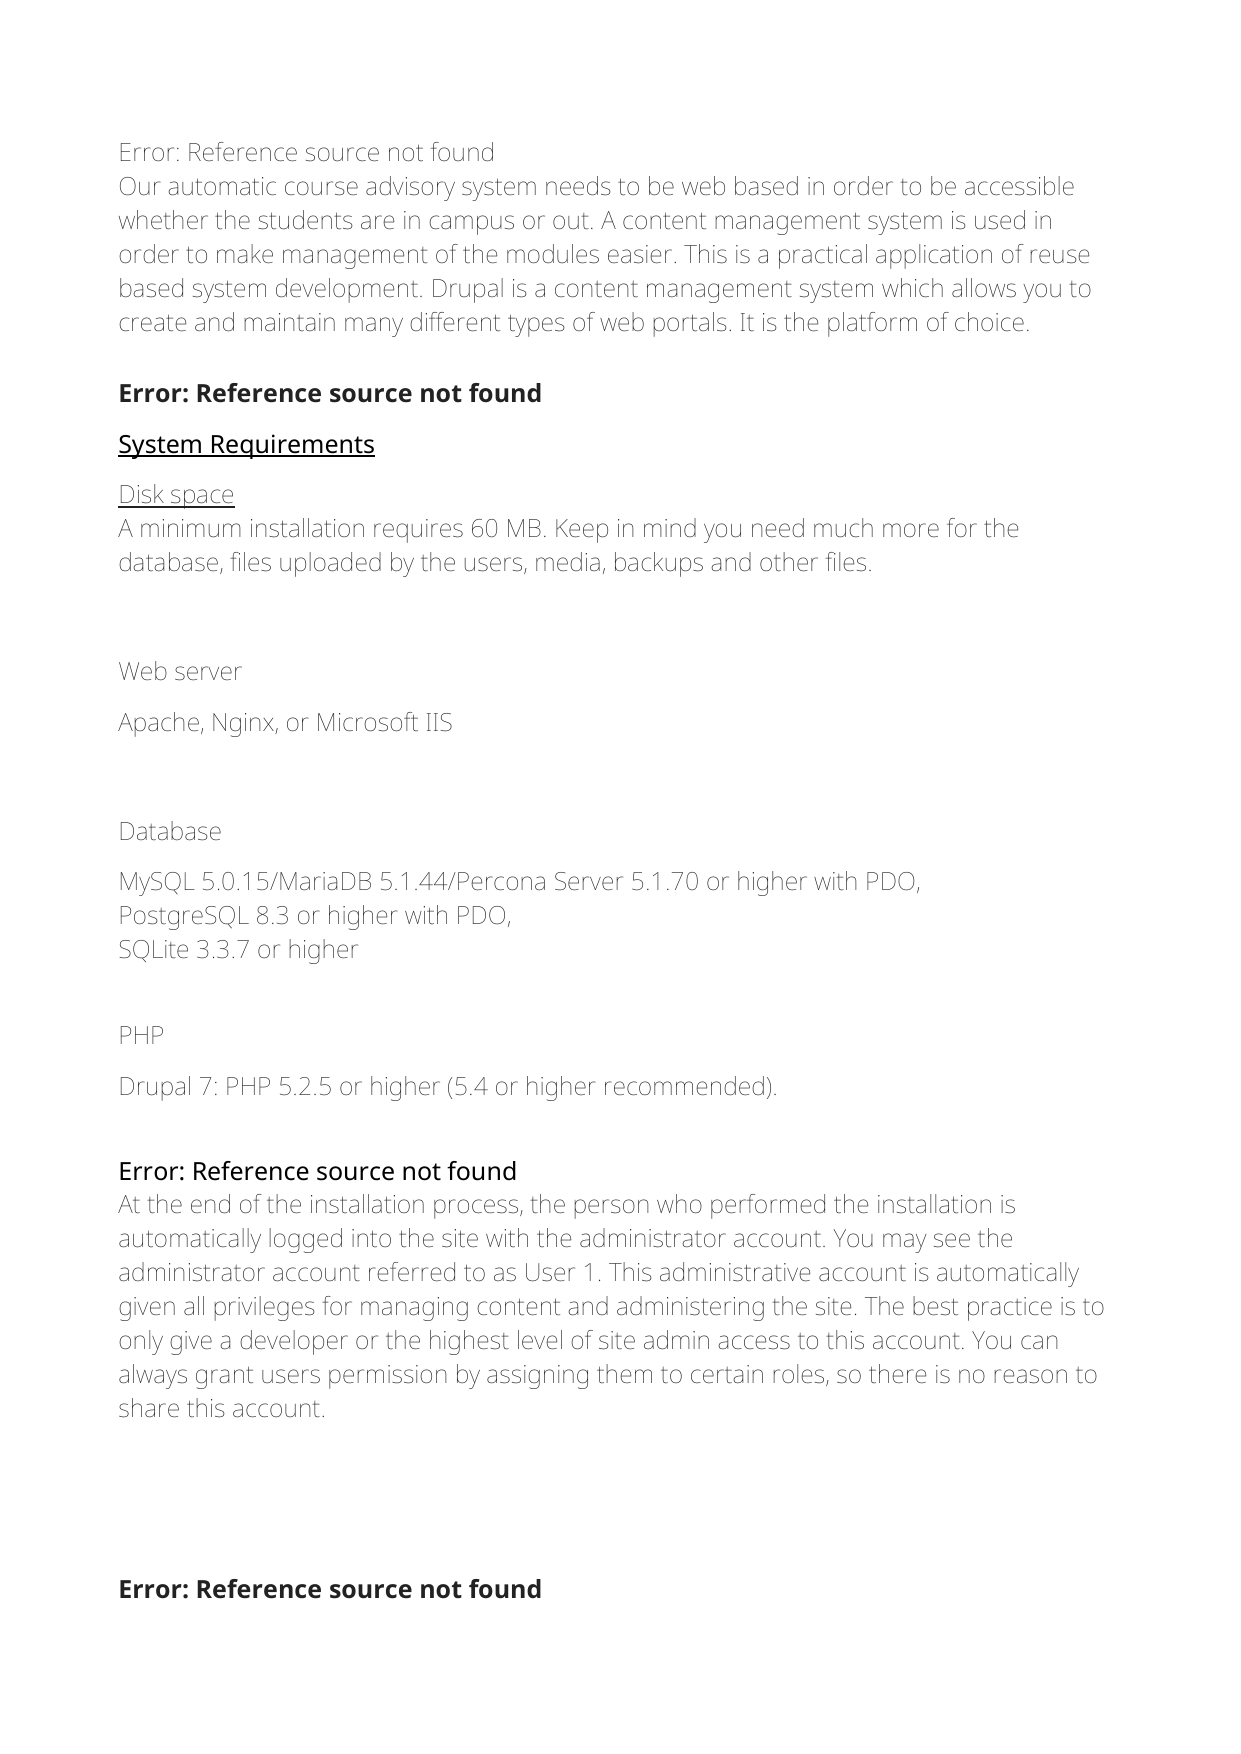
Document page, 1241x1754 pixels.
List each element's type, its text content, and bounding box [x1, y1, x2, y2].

text Understanding the Course Advisory System [118, 135, 1122, 169]
text SQLite 3.3.7 or higher [118, 932, 1122, 966]
text Apache, Nginx, or Microsoft IIS [118, 705, 1122, 739]
text Web server [118, 654, 1122, 688]
text PHP [118, 1018, 1122, 1052]
text Disk space [118, 477, 1122, 511]
text Our automatic course advisory system needs to be web based in order to be accessible whether the students are in campus or out. A content management system is used in order to make management of the modules easier. This is a practical application of reuse based system development. Drupal is a content management system which allows you to create and maintain many different types of web portals. It is the platform of choice. [118, 169, 1122, 338]
text A minimum installation requires 60 MB. Keep in mind you need much more for the database, files uploaded by the users, media, backups and other files. [118, 511, 1122, 579]
text Administration & Security Guide [118, 1153, 1122, 1187]
text Drupal 7: PHP 5.2.5 or higher (5.4 or higher recommended). [118, 1069, 1122, 1103]
text At the end of the installation process, the person who performed the installation is automatically logged into the site with the administrator account. You may see the administrator account referred to as User 1. This administrative account is automatically given all privileges for managing content and administering the site. The best practice is to only give a developer or the highest level of site admin access to this account. You can always grant users permission by assigning them to certain roles, so there is no reason to share this account. [118, 1187, 1122, 1425]
text MySQL 5.0.15/MariaDB 5.1.44/Percona Server 5.1.70 or higher with PDO, [118, 864, 1122, 898]
text Structure Guide [118, 1572, 1122, 1606]
text Database [118, 814, 1122, 848]
text Installation Guide [118, 376, 1122, 410]
text System Requirements [118, 427, 1122, 461]
text PostgreSQL 8.3 or higher with PDO, [118, 898, 1122, 932]
